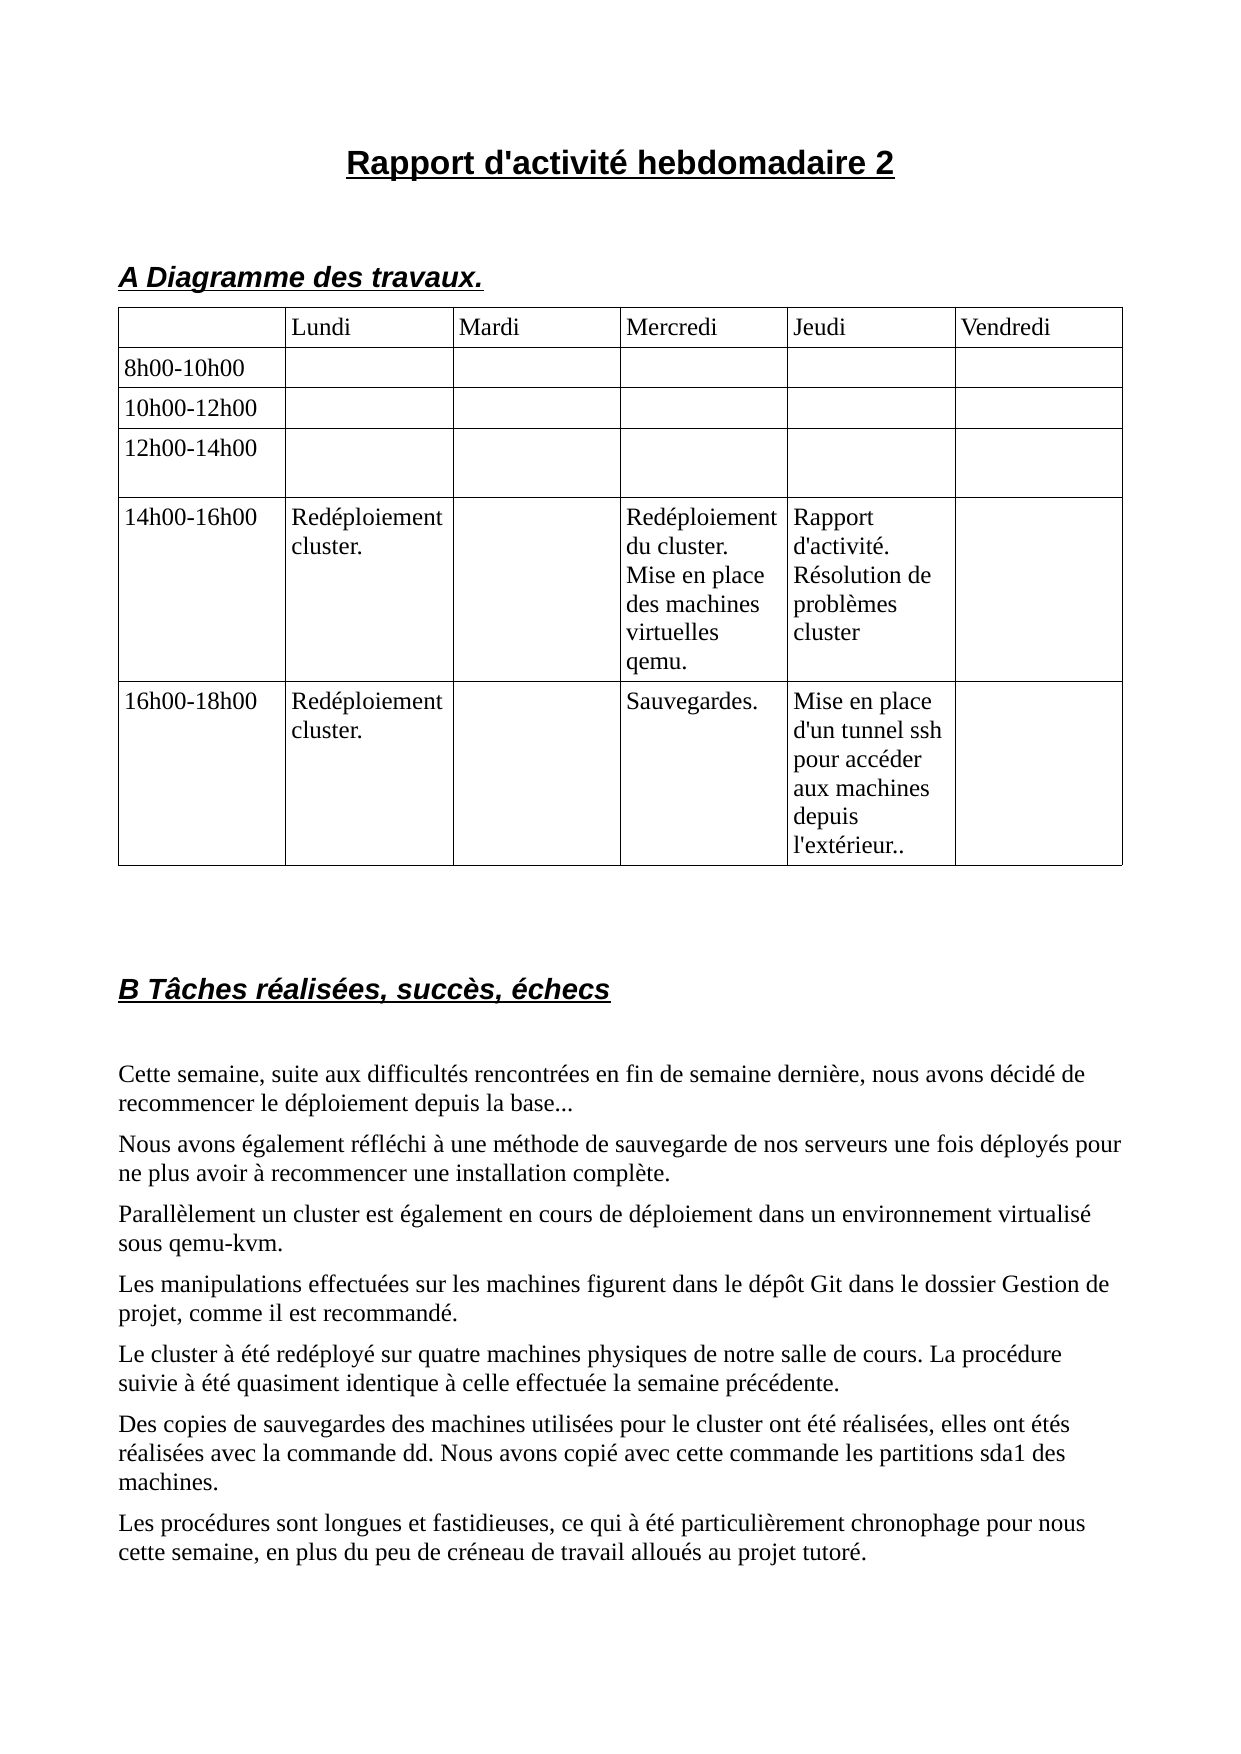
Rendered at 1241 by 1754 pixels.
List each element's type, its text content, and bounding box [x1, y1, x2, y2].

table_cell Sauvegardes. [621, 682, 787, 865]
table_cell [454, 388, 620, 427]
table_header [119, 308, 285, 347]
table_cell [621, 429, 787, 497]
text Les manipulations effectuées sur les machines figurent dans le dépôt Git dans le dossier Gestion de projet, comme il est recommandé. [118, 1269, 1122, 1327]
table_cell Mise en place d'un tunnel ssh pour accéder aux machines depuis l'extérieur.. [788, 682, 955, 865]
table_cell 8h00-10h00 [119, 348, 285, 387]
text Nous avons également réfléchi à une méthode de sauvegarde de nos serveurs une fois déployés pour ne plus avoir à recommencer une installation complète. [118, 1129, 1122, 1187]
table_cell [956, 498, 1122, 681]
table_cell [788, 348, 955, 387]
table_cell [286, 429, 453, 497]
table_cell 12h00-14h00 [119, 429, 285, 497]
table_cell [621, 388, 787, 427]
table_cell Redéploiement du cluster. Mise en place des machines virtuelles qemu. [621, 498, 787, 681]
table_cell [286, 348, 453, 387]
table_cell [956, 388, 1122, 427]
table_cell [788, 388, 955, 427]
table_cell 16h00-18h00 [119, 682, 285, 865]
table_cell [621, 348, 787, 387]
table_cell Rapport d'activité. Résolution de problèmes cluster [788, 498, 955, 681]
table_cell [286, 388, 453, 427]
subtitle B Tâches réalisées, succès, échecs [118, 972, 1122, 1006]
table_cell [956, 682, 1122, 865]
text Le cluster à été redéployé sur quatre machines physiques de notre salle de cours. La procédure suivie à été quasiment identique à celle effectuée la semaine précédente. [118, 1339, 1122, 1397]
subtitle Rapport d'activité hebdomadaire 2 [118, 143, 1122, 182]
table_header Jeudi [788, 308, 955, 347]
table_cell 14h00-16h00 [119, 498, 285, 681]
table_cell [788, 429, 955, 497]
table_cell 10h00-12h00 [119, 388, 285, 427]
table_cell [454, 498, 620, 681]
table_cell [454, 682, 620, 865]
table_header Lundi [286, 308, 453, 347]
table_header Mardi [454, 308, 620, 347]
text Des copies de sauvegardes des machines utilisées pour le cluster ont été réalisées, elles ont étés réalisées avec la commande dd. Nous avons copié avec cette commande les partitions sda1 des machines. [118, 1409, 1122, 1496]
table_cell [454, 429, 620, 497]
table_header Vendredi [956, 308, 1122, 347]
text Les procédures sont longues et fastidieuses, ce qui à été particulièrement chronophage pour nous cette semaine, en plus du peu de créneau de travail alloués au projet tutoré. [118, 1508, 1122, 1566]
table_cell [956, 348, 1122, 387]
table_header Mercredi [621, 308, 787, 347]
subtitle A Diagramme des travaux. [118, 261, 1122, 294]
table_cell Redéploiement cluster. [286, 682, 453, 865]
table_cell Redéploiement cluster. [286, 498, 453, 681]
text Cette semaine, suite aux difficultés rencontrées en fin de semaine dernière, nous avons décidé de recommencer le déploiement depuis la base... [118, 1059, 1122, 1117]
table_cell [454, 348, 620, 387]
table_cell [956, 429, 1122, 497]
text Parallèlement un cluster est également en cours de déploiement dans un environnement virtualisé sous qemu-kvm. [118, 1199, 1122, 1257]
